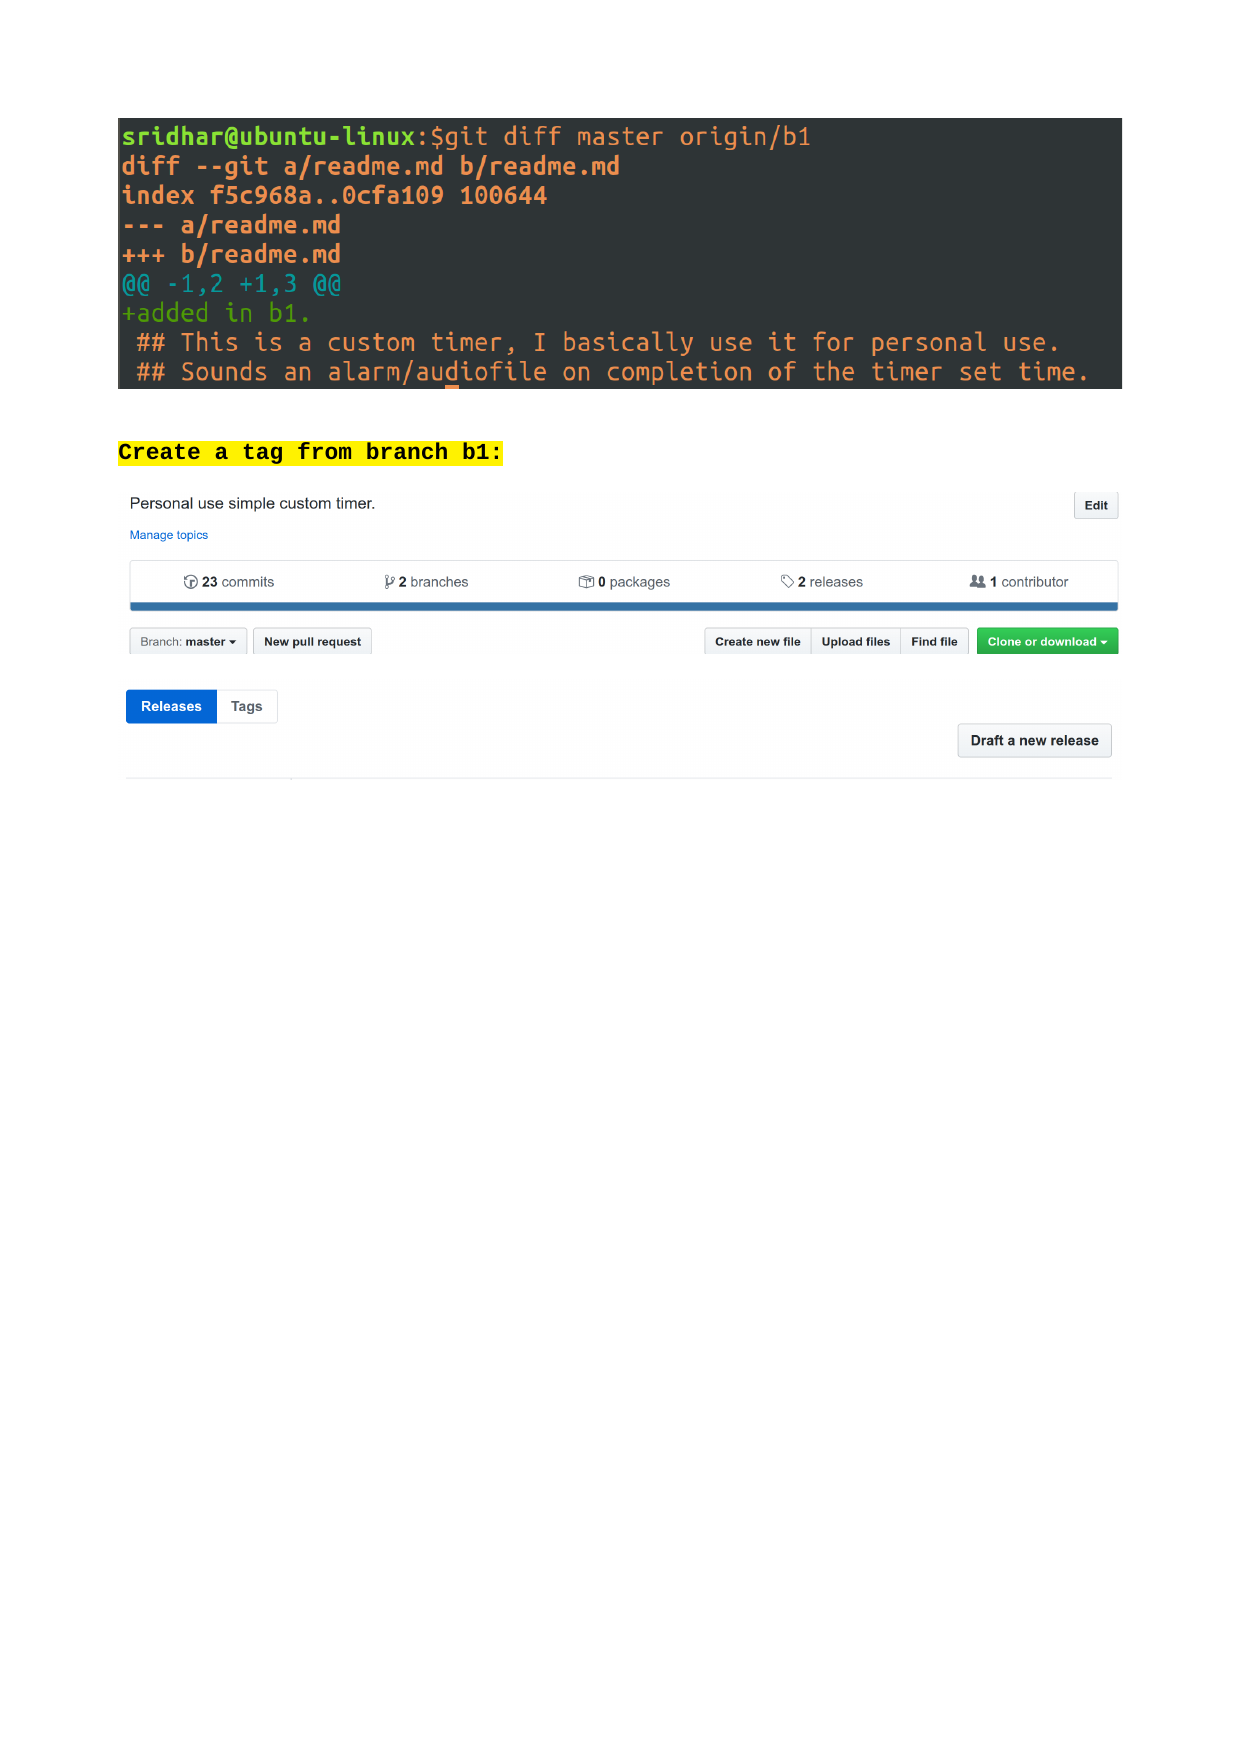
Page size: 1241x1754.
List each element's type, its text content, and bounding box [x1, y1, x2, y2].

picture [118, 118, 1123, 389]
picture [118, 492, 1123, 654]
picture [118, 679, 1123, 780]
text Create a tag from branch b1: [118, 441, 1122, 466]
